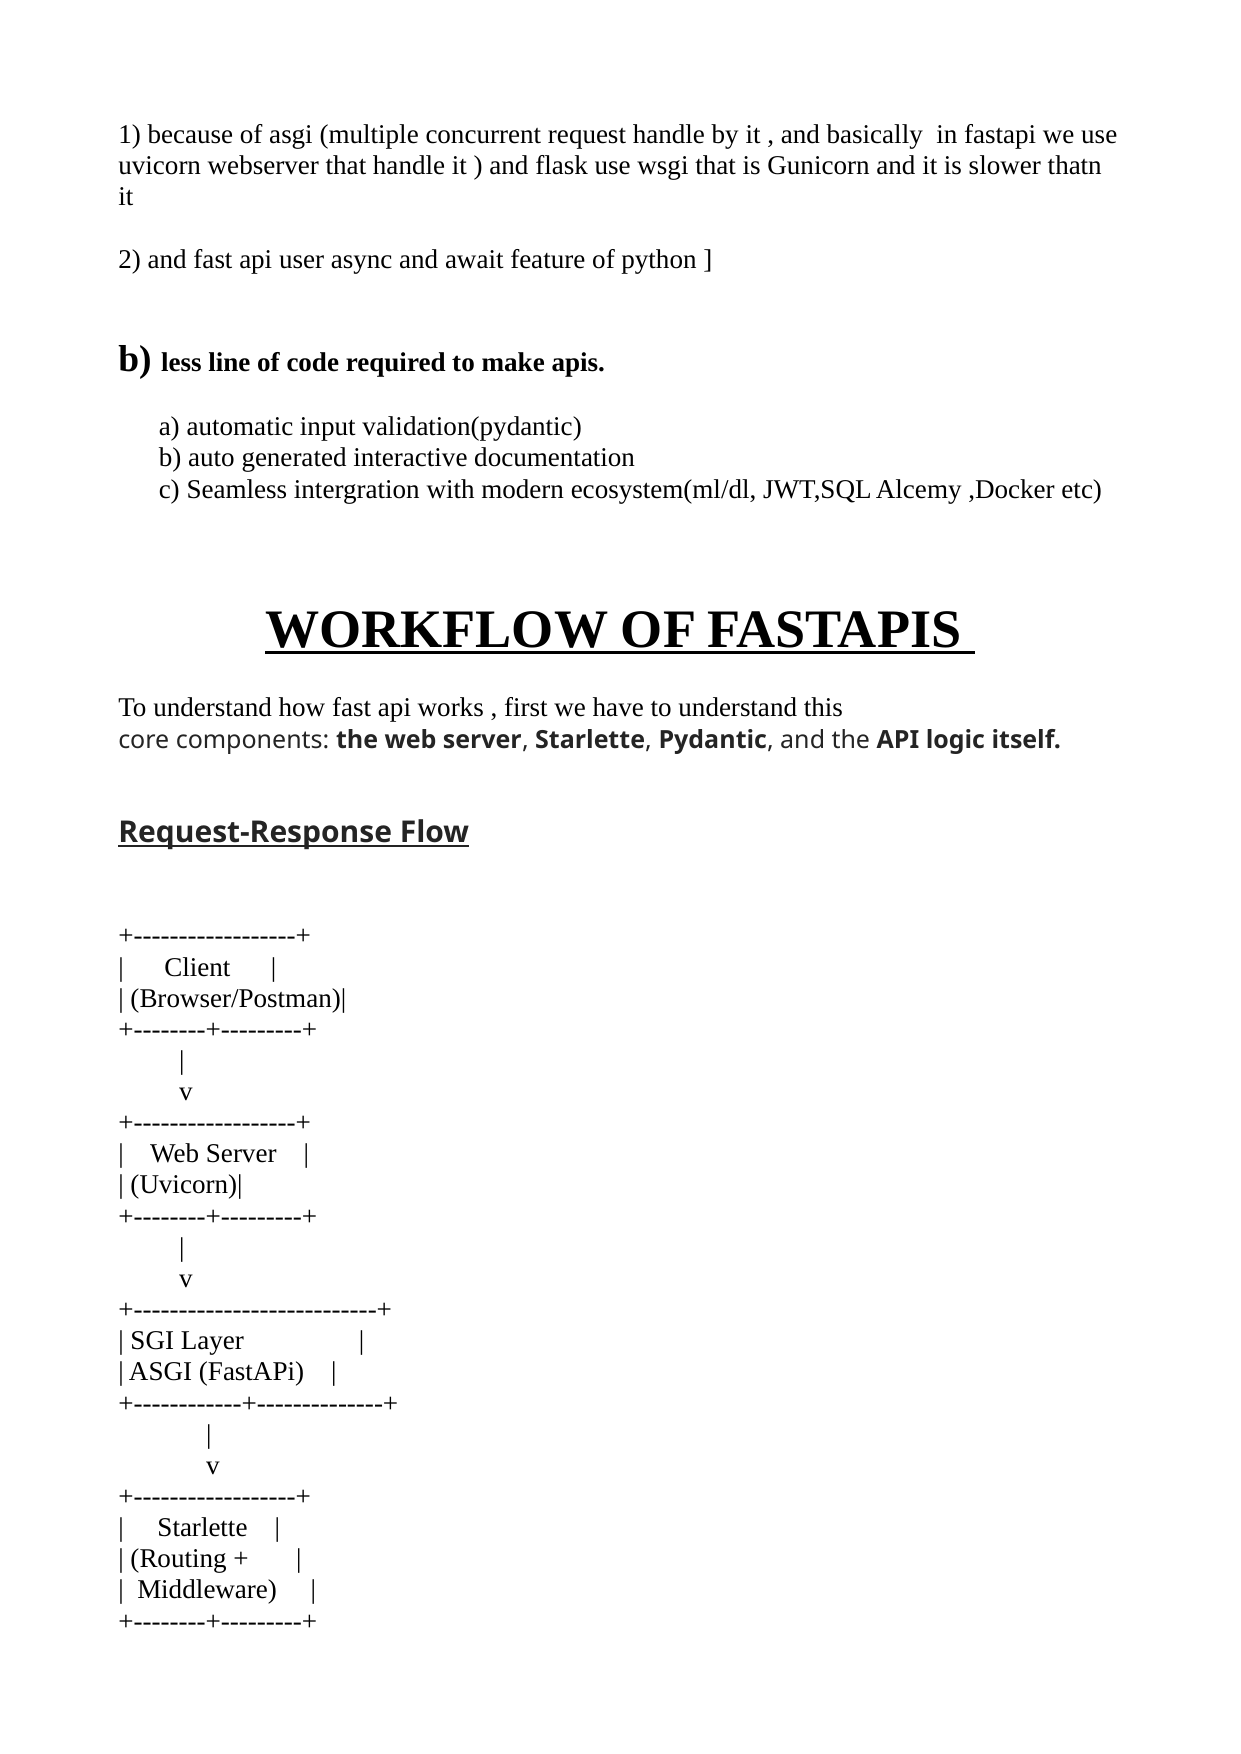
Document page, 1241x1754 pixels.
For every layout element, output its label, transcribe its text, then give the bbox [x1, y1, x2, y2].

text | [118, 1418, 1122, 1449]
text To understand how fast api works , first we have to understand this [118, 691, 1122, 722]
text Request-Response Flow [118, 776, 1122, 851]
text | (Uvicorn)| [118, 1169, 1122, 1200]
text WORKFLOW OF FASTAPIS [118, 597, 1122, 659]
text | Starlette | [118, 1511, 1122, 1542]
text 1) because of asgi (multiple concurrent request handle by it , and basically in fastapi we use uvicorn webserver that handle it ) and flask use wsgi that is Gunicorn and it is slower thatn it [118, 118, 1122, 212]
text | SGI Layer | [118, 1324, 1122, 1356]
text | (Routing + | [118, 1542, 1122, 1573]
text c) Seamless intergration with modern ecosystem(ml/dl, JWT,SQL Alcemy ,Docker etc) [118, 473, 1122, 504]
text core components: the web server, Starlette, Pydantic, and the API logic itself. [118, 722, 1122, 756]
text | ASGI (FastAPi) | [118, 1356, 1122, 1387]
text v [118, 1262, 1122, 1293]
text a) automatic input validation(pydantic) [118, 410, 1122, 442]
text b) auto generated interactive documentation [118, 442, 1122, 473]
text b) less line of code required to make apis. [118, 336, 1122, 379]
text | [118, 1231, 1122, 1262]
text +------------------+ [118, 919, 1122, 951]
text +------------------+ [118, 1106, 1122, 1137]
text | Client | [118, 951, 1122, 982]
text +--------+---------+ [118, 1200, 1122, 1231]
text | Middleware) | [118, 1573, 1122, 1605]
text | (Browser/Postman)| [118, 982, 1122, 1013]
text +---------------------------+ [118, 1293, 1122, 1324]
text +------------------+ [118, 1480, 1122, 1511]
text v [118, 1449, 1122, 1480]
text +--------+---------+ [118, 1013, 1122, 1044]
text +------------+--------------+ [118, 1387, 1122, 1418]
text v [118, 1075, 1122, 1106]
text 2) and fast api user async and await feature of python ] [118, 243, 1122, 274]
text | Web Server | [118, 1137, 1122, 1169]
text | [118, 1044, 1122, 1075]
text +--------+---------+ [118, 1605, 1122, 1636]
